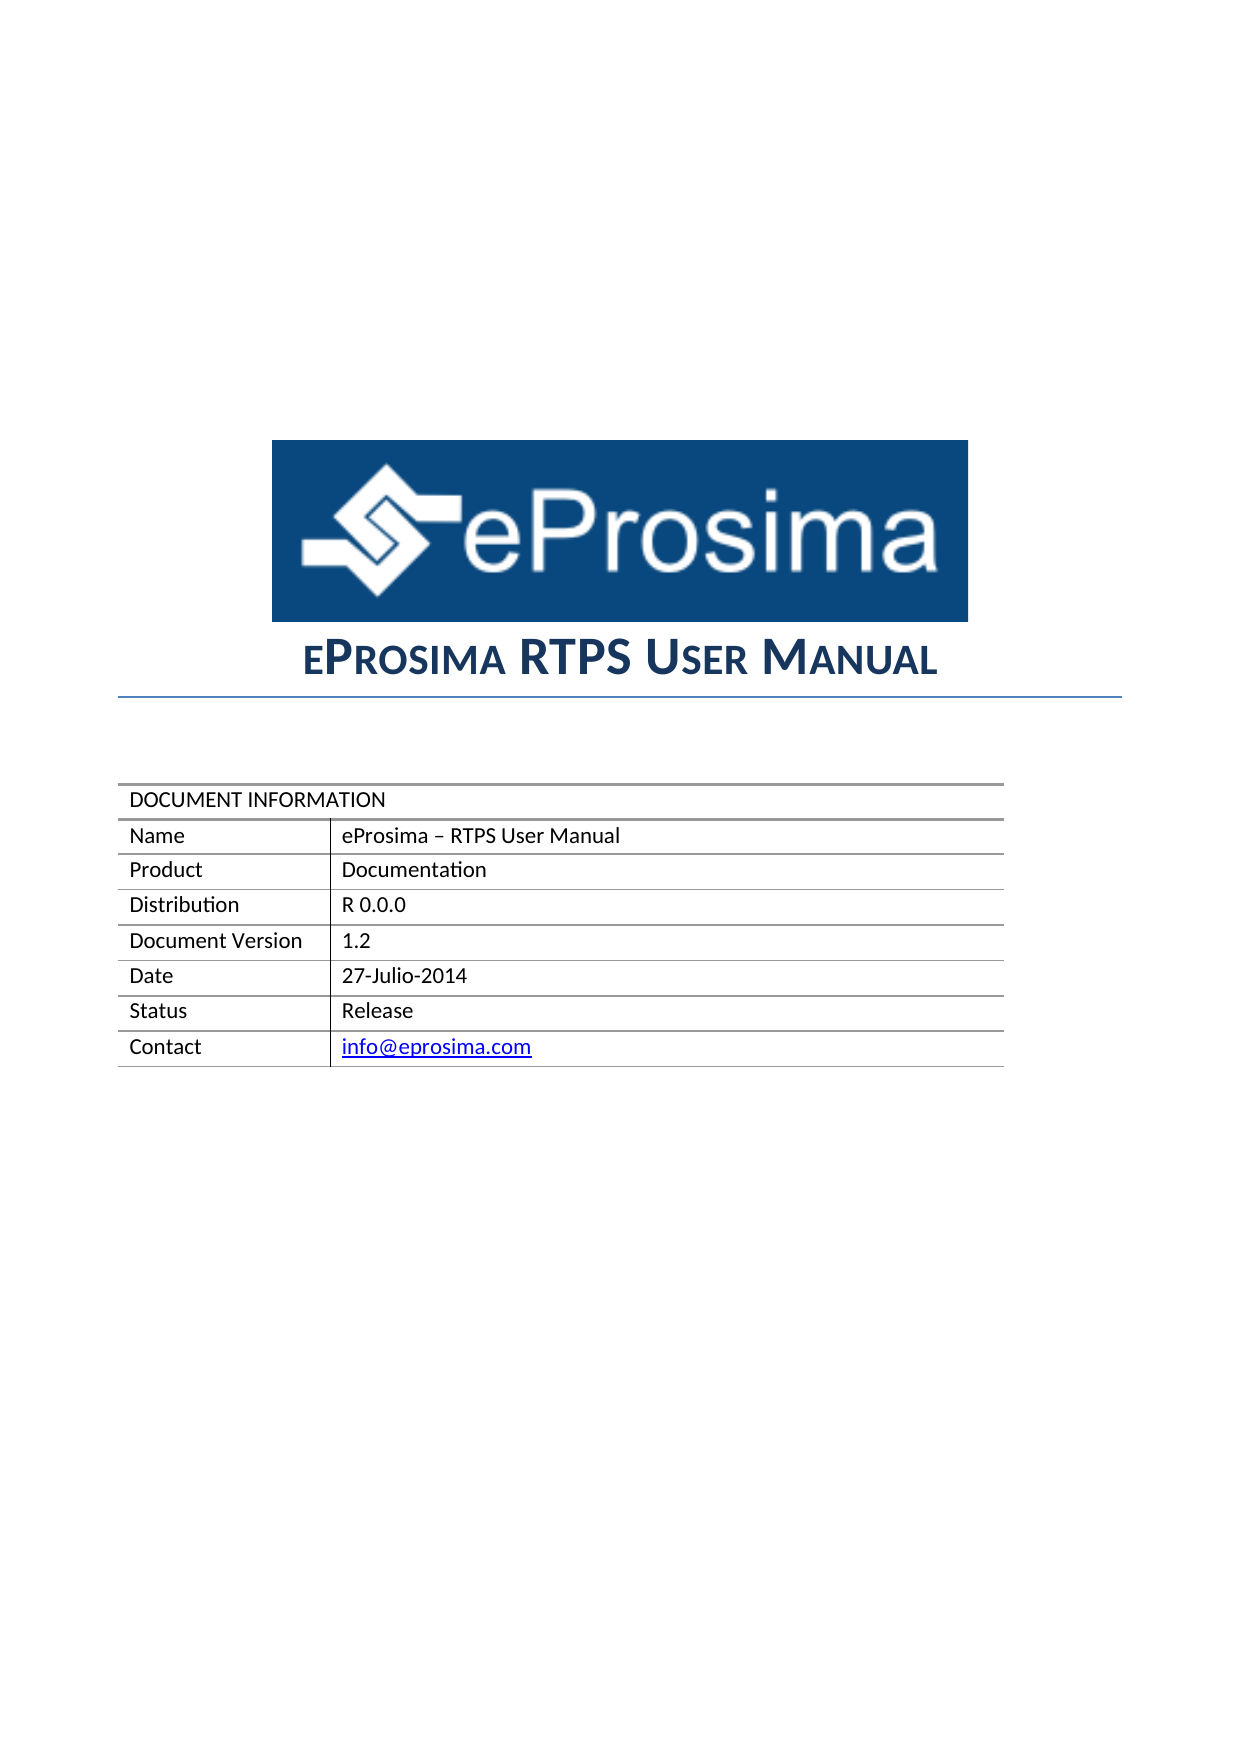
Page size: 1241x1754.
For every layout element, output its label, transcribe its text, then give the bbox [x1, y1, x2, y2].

table_cell Release [331, 997, 1004, 1030]
table_cell Document Version [118, 926, 330, 959]
table_cell Name [118, 821, 330, 853]
table_cell info@eprosima.com [331, 1032, 1004, 1066]
title eProsima RTPS User Manual [118, 441, 1122, 696]
picture [272, 440, 969, 622]
table_cell Status [118, 997, 330, 1030]
table_cell Contact [118, 1032, 330, 1066]
table_cell Date [118, 961, 330, 995]
table_cell eProsima – RTPS User Manual [331, 821, 1004, 853]
table_cell 1.2 [331, 926, 1004, 959]
table_header DOCUMENT INFORMATION [118, 786, 1004, 818]
table_cell R 0.0.0 [331, 890, 1004, 924]
table_cell Product [118, 855, 330, 889]
table_cell Documentation [331, 855, 1004, 889]
table_cell 27-Julio-2014 [331, 961, 1004, 995]
table_cell Distribution [118, 890, 330, 924]
